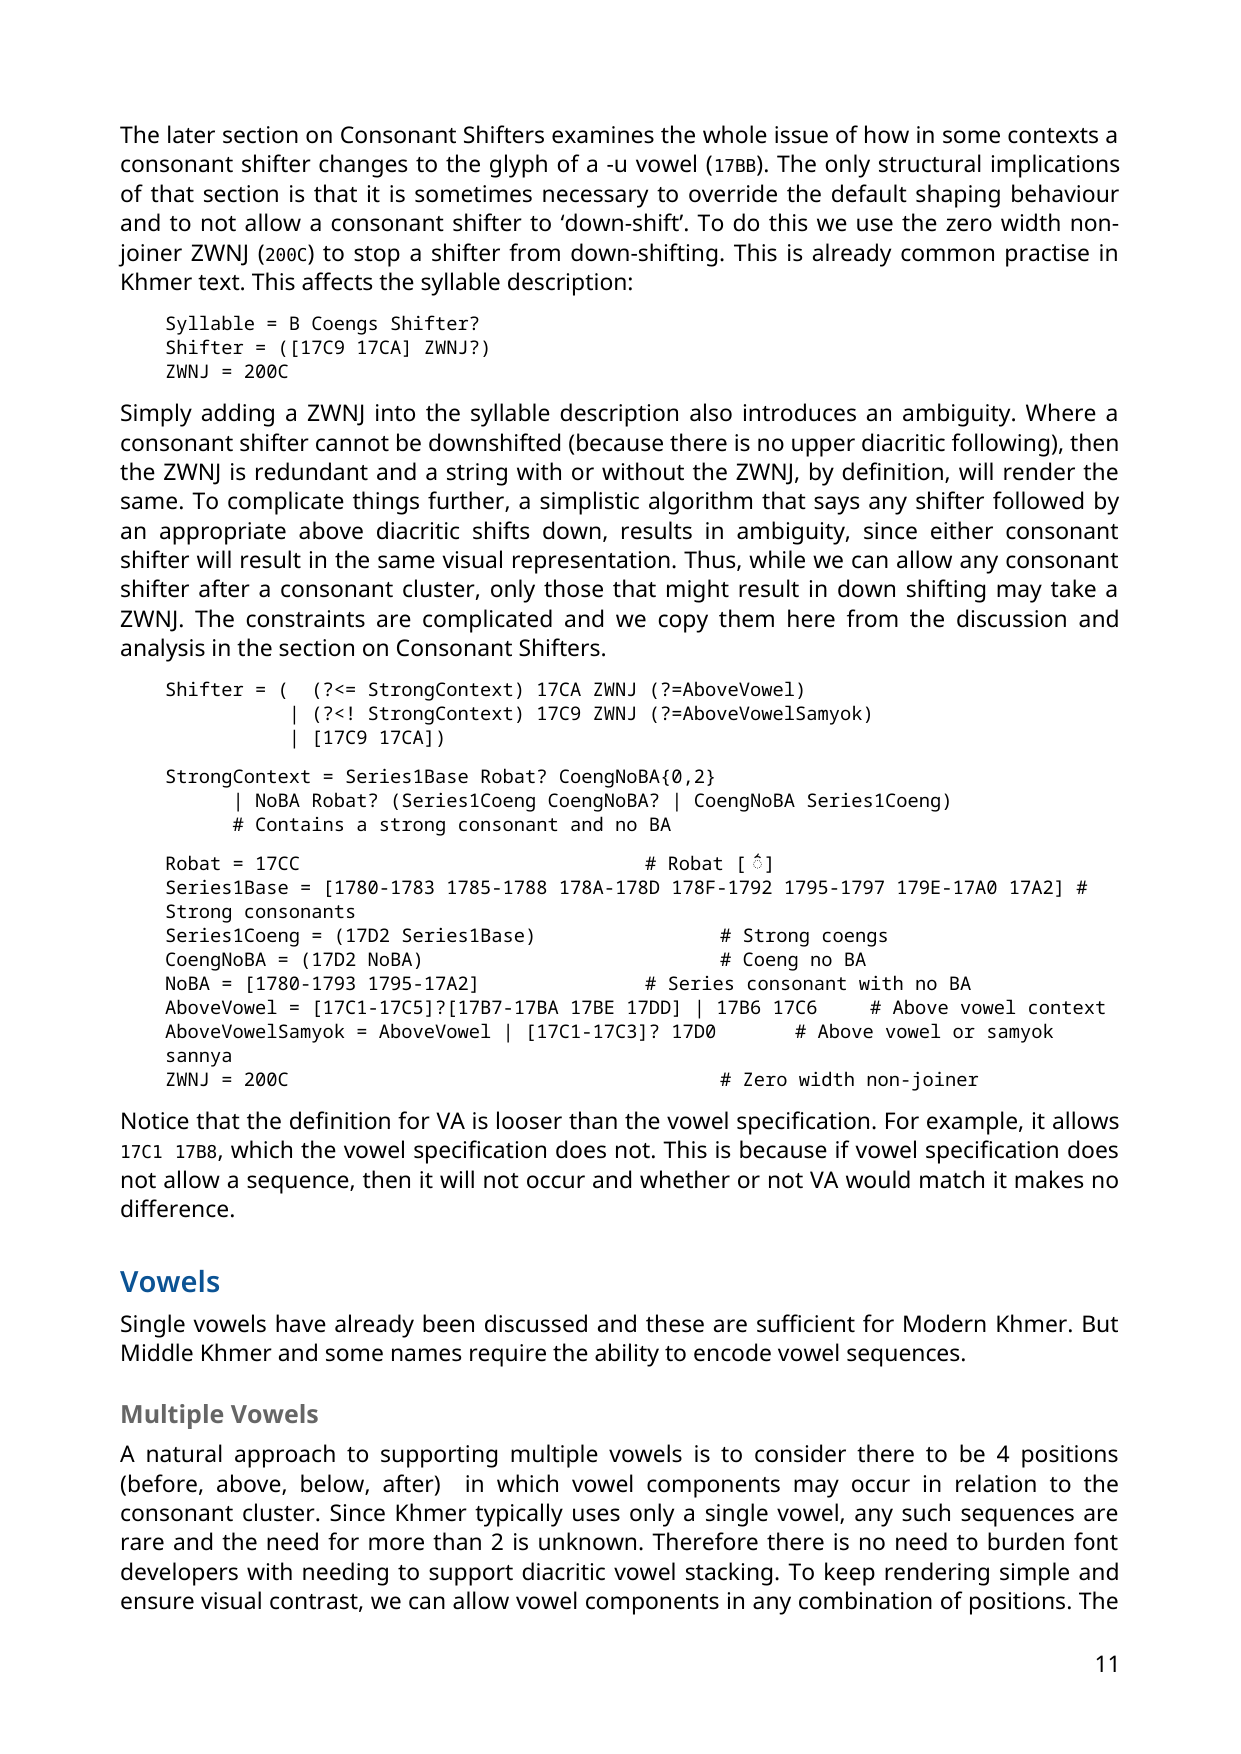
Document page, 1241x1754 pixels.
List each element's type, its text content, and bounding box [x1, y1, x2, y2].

text Notice that the definition for VA is looser than the vowel specification. For example, it allows 17C1 17B8, which the vowel specification does not. This is because if vowel specification does not allow a sequence, then it will not occur and whether or not VA would match it makes no difference. [120, 1106, 1121, 1223]
text Robat = 17CC # Robat [ ៌] Series1Base = [1780-1783 1785-1788 178A-178D 178F-1792 1795-1797 179E-17A0 17A2] # Strong consonants Series1Coeng = (17D2 Series1Base) # Strong coengs CoengNoBA = (17D2 NoBA) # Coeng no BA NoBA = [1780-1793 1795-17A2] # Series consonant with no BA AboveVowel = [17C1-17C5]?[17B7-17BA 17BE 17DD] | 17B6 17C6 # Above vowel context AboveVowelSamyok = AboveVowel | [17C1-17C3]? 17D0 # Above vowel or samyok sannya ZWNJ = 200C # Zero width non-joiner [165, 851, 1121, 1091]
subtitle Vowels [120, 1261, 1121, 1301]
text StrongContext = Series1Base Robat? CoengNoBA{0,2} | NoBA Robat? (Series1Coeng CoengNoBA? | CoengNoBA Series1Coeng) # Contains a strong consonant and no BA [165, 764, 1121, 836]
text Shifter = ( (?<= StrongContext) 17CA ZWNJ (?=AboveVowel) | (?<! StrongContext) 17C9 ZWNJ (?=AboveVowelSamyok) | [17C9 17CA]) [165, 677, 1121, 749]
text Simply adding a ZWNJ into the syllable description also introduces an ambiguity. Where a consonant shifter cannot be downshifted (because there is no upper diacritic following), then the ZWNJ is redundant and a string with or without the ZWNJ, by definition, will render the same. To complicate things further, a simplistic algorithm that says any shifter followed by an appropriate above diacritic shifts down, results in ambiguity, since either consonant shifter will result in the same visual representation. Thus, while we can allow any consonant shifter after a consonant cluster, only those that might result in down shifting may take a ZWNJ. The constraints are complicated and we copy them here from the discussion and analysis in the section on Consonant Shifters. [120, 398, 1121, 662]
text The later section on Consonant Shifters examines the whole issue of how in some contexts a consonant shifter changes to the glyph of a -u vowel (17BB). The only structural implications of that section is that it is sometimes necessary to override the default shaping behaviour and to not allow a consonant shifter to ‘down-shift’. To do this we use the zero width non-joiner ZWNJ (200C) to stop a shifter from down-shifting. This is already common practise in Khmer text. This affects the syllable description: [120, 120, 1121, 296]
subtitle Multiple Vowels [120, 1397, 1121, 1431]
text Single vowels have already been discussed and these are sufficient for Modern Khmer. But Middle Khmer and some names require the ability to encode vowel sequences. [120, 1309, 1121, 1368]
text Syllable = B Coengs Shifter? Shifter = ([17C9 17CA] ZWNJ?) ZWNJ = 200C [165, 311, 1121, 383]
text A natural approach to supporting multiple vowels is to consider there to be 4 positions (before, above, below, after) in which vowel components may occur in relation to the consonant cluster. Since Khmer typically uses only a single vowel, any such sequences are rare and the need for more than 2 is unknown. Therefore there is no need to burden font developers with needing to support diacritic vowel stacking. To keep rendering simple and ensure visual contrast, we can allow vowel components in any combination of positions. The [120, 1439, 1121, 1615]
